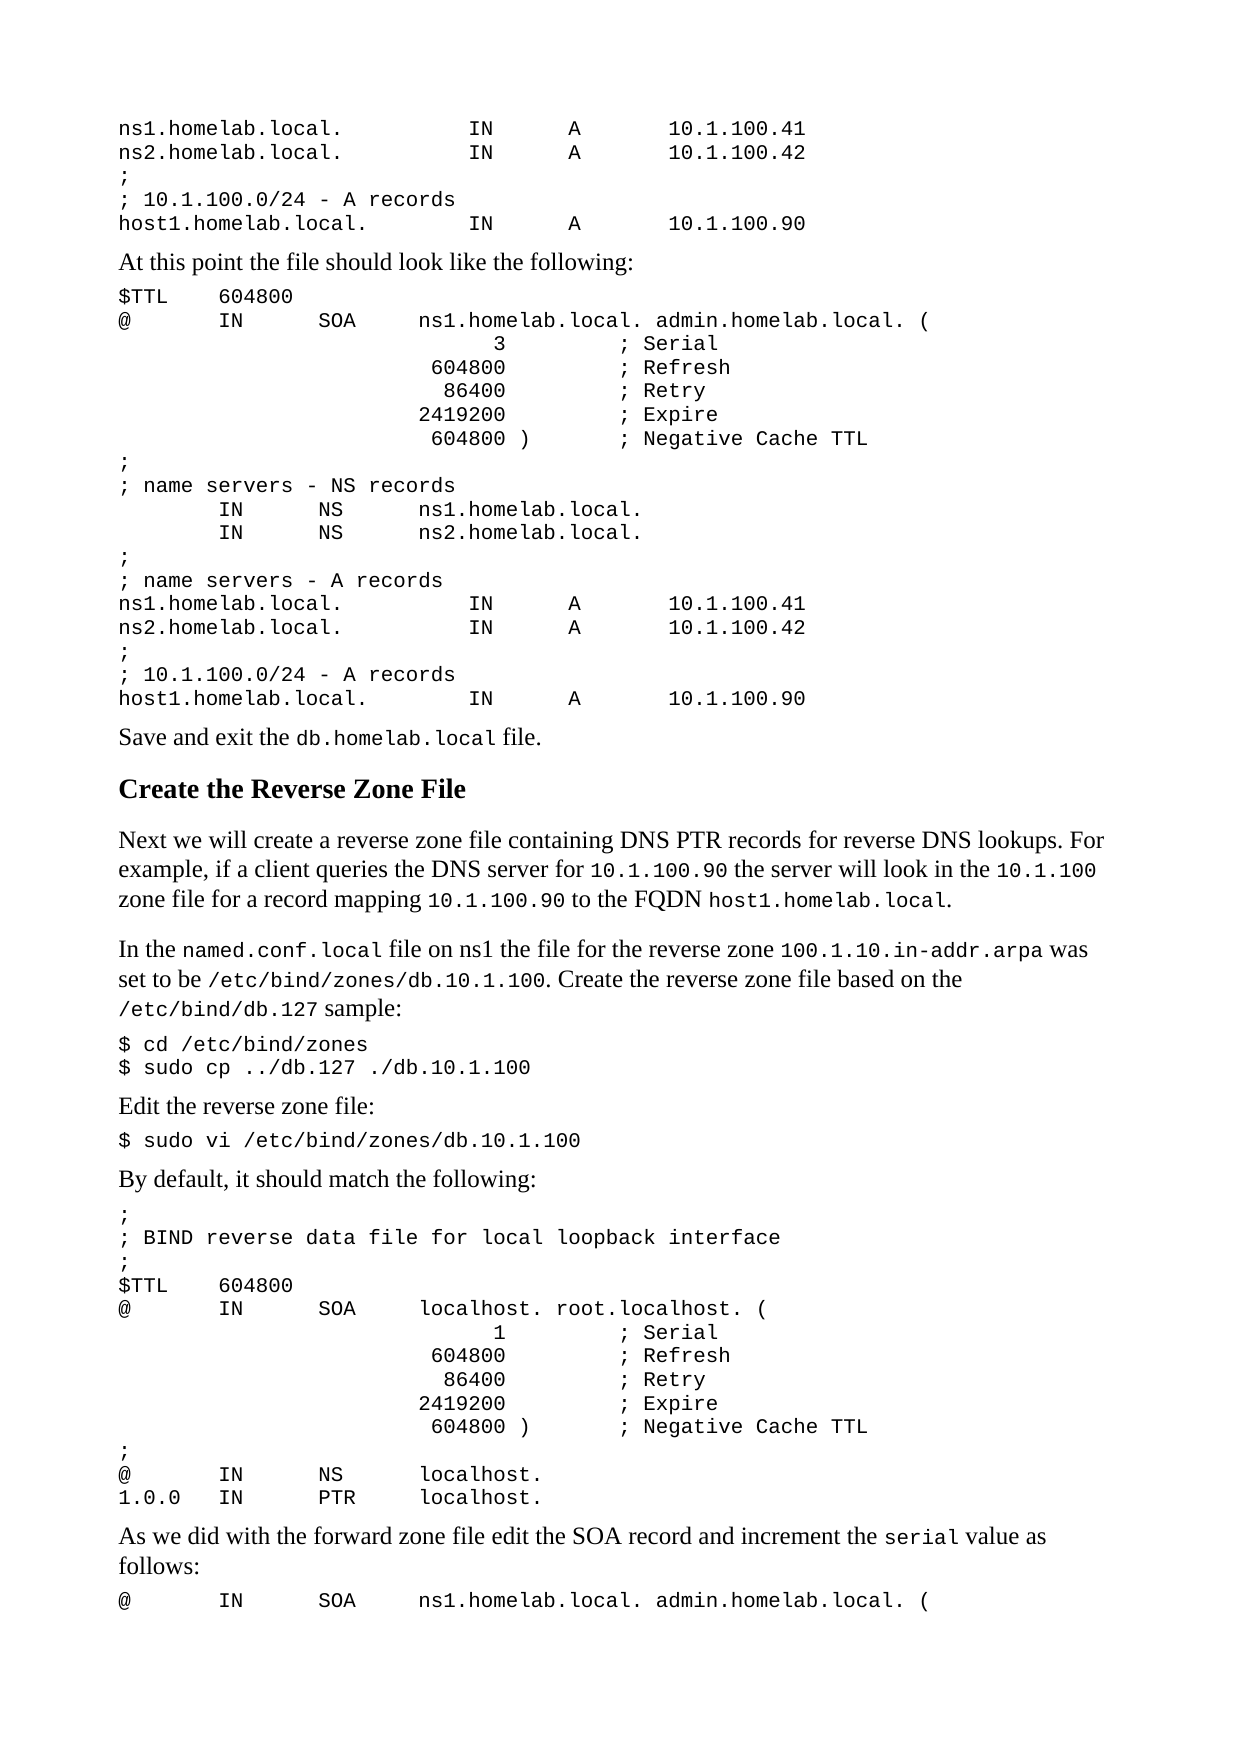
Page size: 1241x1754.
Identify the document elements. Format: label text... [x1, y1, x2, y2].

text 2419200 ; Expire [118, 1393, 1122, 1416]
text IN NS ns1.homelab.local. [118, 499, 1122, 522]
text 1 ; Serial [118, 1322, 1122, 1346]
text In the named.conf.local file on ns1 the file for the reverse zone 100.1.10.in-addr.arpa was set to be /etc/bind/zones/db.10.1.100. Create the reverse zone file based on the /etc/bind/db.127 sample: [118, 934, 1122, 1023]
text ; [118, 451, 1122, 475]
text $ sudo cp ../db.127 ./db.10.1.100 [118, 1057, 1122, 1081]
text IN NS ns2.homelab.local. [118, 522, 1122, 546]
text $ sudo vi /etc/bind/zones/db.10.1.100 [118, 1130, 1122, 1154]
text $TTL 604800 [118, 286, 1122, 309]
text Edit the reverse zone file: [118, 1091, 1122, 1120]
text ns1.homelab.local. IN A 10.1.100.41 [118, 118, 1122, 142]
text ; name servers - NS records [118, 475, 1122, 499]
text @ IN SOA ns1.homelab.local. admin.homelab.local. ( [118, 1590, 1122, 1614]
text 604800 ) ; Negative Cache TTL [118, 428, 1122, 451]
text $TTL 604800 [118, 1274, 1122, 1298]
text 1.0.0 IN PTR localhost. [118, 1487, 1122, 1511]
text ; [118, 165, 1122, 189]
text At this point the file should look like the following: [118, 247, 1122, 276]
text 3 ; Serial [118, 333, 1122, 357]
text As we did with the forward zone file edit the SOA record and increment the serial value as follows: [118, 1521, 1122, 1580]
text 604800 ; Refresh [118, 357, 1122, 381]
text 2419200 ; Expire [118, 404, 1122, 428]
text 604800 ; Refresh [118, 1346, 1122, 1369]
text ; [118, 1251, 1122, 1274]
text ns2.homelab.local. IN A 10.1.100.42 [118, 617, 1122, 641]
text ; [118, 546, 1122, 570]
text $ cd /etc/bind/zones [118, 1033, 1122, 1057]
text Next we will create a reverse zone file containing DNS PTR records for reverse DNS lookups. For example, if a client queries the DNS server for 10.1.100.90 the server will look in the 10.1.100 zone file for a record mapping 10.1.100.90 to the FQDN host1.homelab.local. [118, 826, 1122, 913]
text ; [118, 641, 1122, 664]
text @ IN SOA localhost. root.localhost. ( [118, 1298, 1122, 1322]
text ; 10.1.100.0/24 - A records [118, 189, 1122, 213]
text By default, it should match the following: [118, 1164, 1122, 1193]
text @ IN NS localhost. [118, 1464, 1122, 1487]
text ; name servers - A records [118, 570, 1122, 593]
text Save and exit the db.homelab.local file. [118, 722, 1122, 752]
text ; [118, 1204, 1122, 1227]
text host1.homelab.local. IN A 10.1.100.90 [118, 688, 1122, 712]
text Create the Reverse Zone File [118, 772, 1122, 805]
text @ IN SOA ns1.homelab.local. admin.homelab.local. ( [118, 309, 1122, 333]
text ; 10.1.100.0/24 - A records [118, 664, 1122, 688]
text ; BIND reverse data file for local loopback interface [118, 1227, 1122, 1251]
text ns2.homelab.local. IN A 10.1.100.42 [118, 142, 1122, 165]
text 86400 ; Retry [118, 1369, 1122, 1393]
text 604800 ) ; Negative Cache TTL [118, 1416, 1122, 1440]
text host1.homelab.local. IN A 10.1.100.90 [118, 213, 1122, 236]
text 86400 ; Retry [118, 381, 1122, 404]
text ; [118, 1440, 1122, 1464]
text ns1.homelab.local. IN A 10.1.100.41 [118, 593, 1122, 617]
